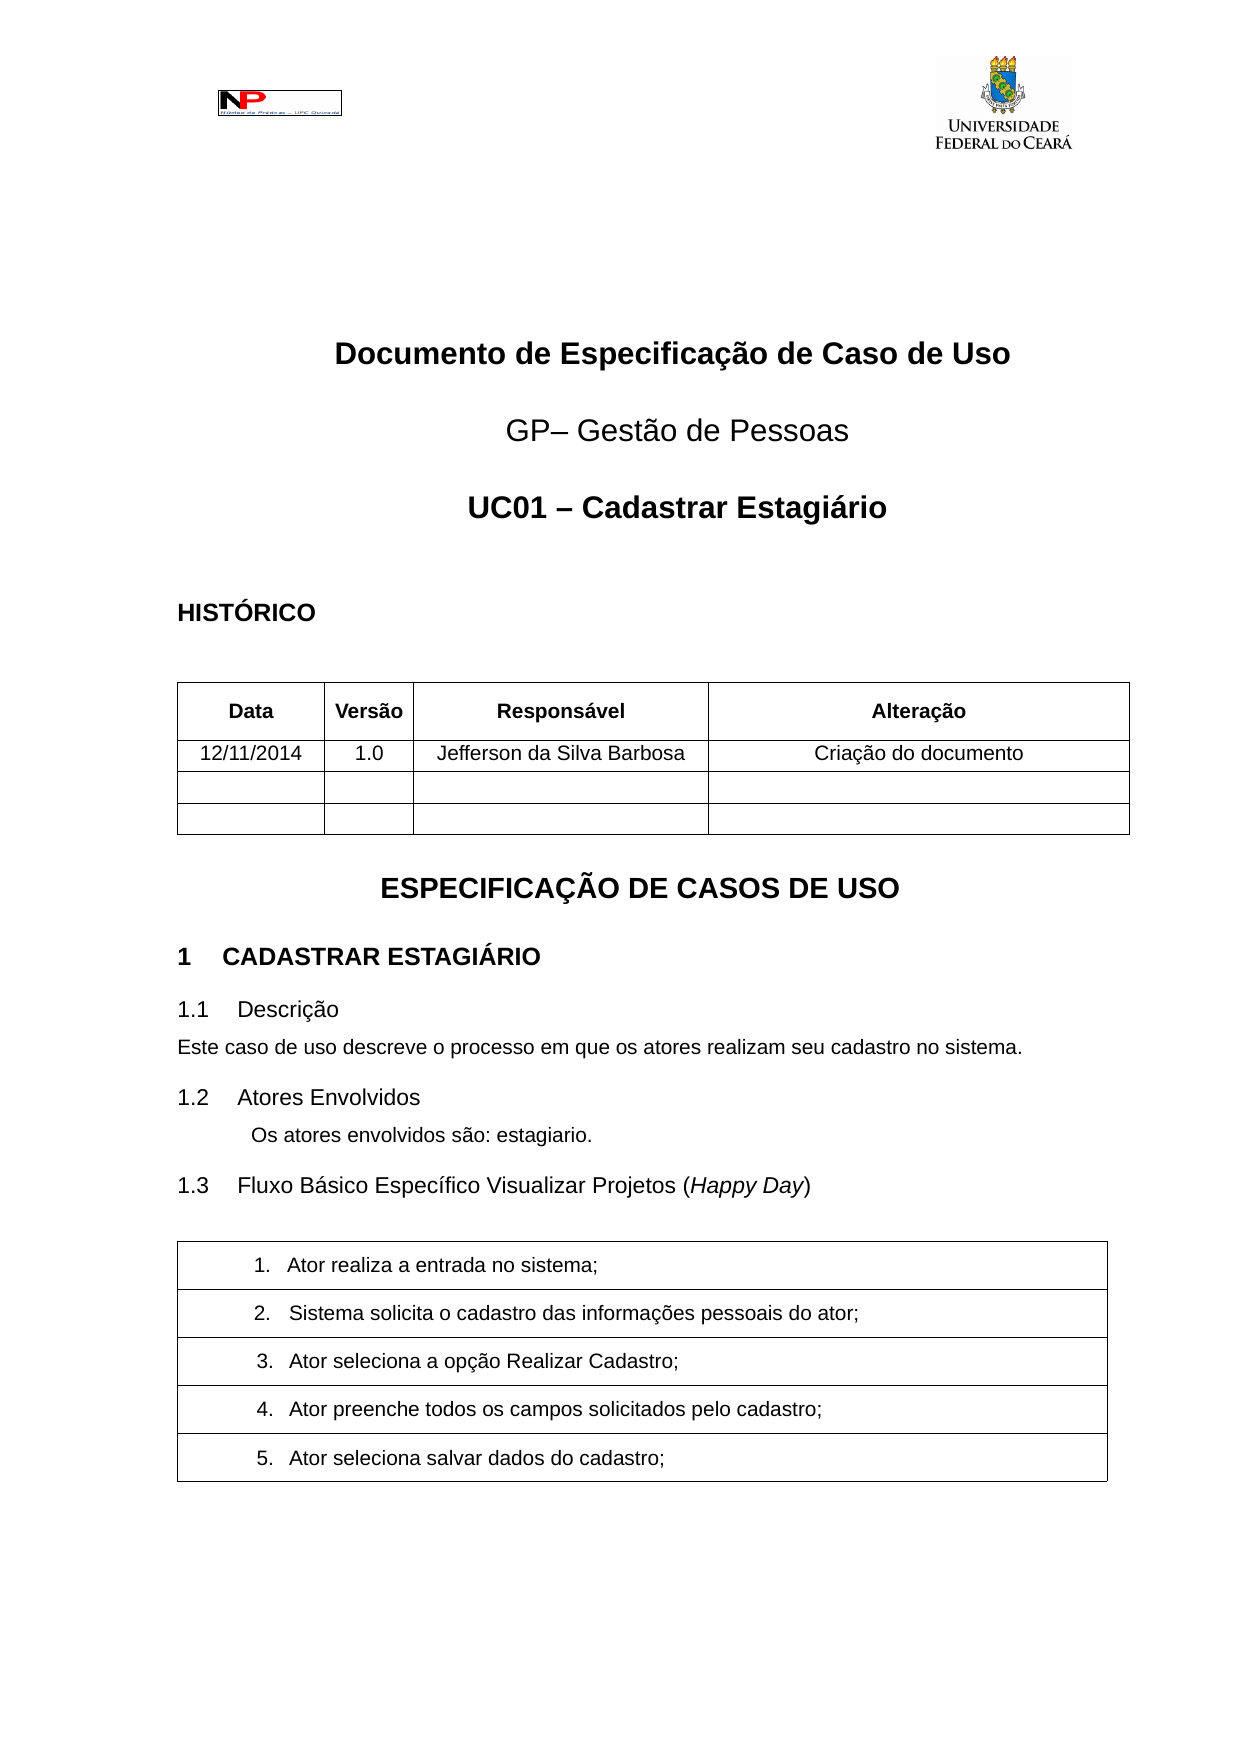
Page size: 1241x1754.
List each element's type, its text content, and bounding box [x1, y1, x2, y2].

table_cell [178, 804, 324, 834]
subtitle Fluxo Básico Específico Visualizar Projetos (Happy Day) [177, 1172, 1104, 1198]
table_header Data [178, 683, 324, 740]
table_cell [325, 772, 413, 802]
table_header Ator realiza a entrada no sistema; [178, 1242, 1107, 1289]
text GP– Gestão de Pessoas [177, 412, 1104, 448]
table_cell [709, 772, 1129, 802]
text Especificação de casos de uso [177, 871, 1104, 905]
table_cell Ator seleciona salvar dados do cadastro; [178, 1434, 1107, 1481]
table_cell [178, 772, 324, 802]
table_cell Sistema solicita o cadastro das informações pessoais do ator; [178, 1290, 1107, 1337]
table_cell 1.0 [325, 741, 413, 771]
picture [219, 91, 341, 115]
table_cell Jefferson da Silva Barbosa [414, 741, 708, 771]
subtitle Cadastrar Estagiário [177, 942, 1104, 971]
table_cell [325, 804, 413, 834]
text UC01 – Cadastrar Estagiário [177, 489, 1104, 525]
subtitle Descrição [177, 996, 1104, 1022]
table_header Versão [325, 683, 413, 740]
table_cell Ator preenche todos os campos solicitados pelo cadastro; [178, 1386, 1107, 1433]
subtitle Atores Envolvidos [177, 1084, 1104, 1110]
table_cell Ator seleciona a opção Realizar Cadastro; [178, 1338, 1107, 1385]
table_header Responsável [414, 683, 708, 740]
text Este caso de uso descreve o processo em que os atores realizam seu cadastro no sistema. [177, 1035, 1103, 1059]
subtitle Histórico [177, 598, 1104, 626]
table_cell 12/11/2014 [178, 741, 324, 771]
picture [935, 56, 1074, 151]
table_cell Criação do documento [709, 741, 1129, 771]
table_header Alteração [709, 683, 1129, 740]
table_cell [414, 772, 708, 802]
text Documento de Especificação de Caso de Uso [177, 335, 1104, 371]
table_cell [414, 804, 708, 834]
table_cell [709, 804, 1129, 834]
text Os atores envolvidos são: estagiario. [177, 1123, 1104, 1147]
